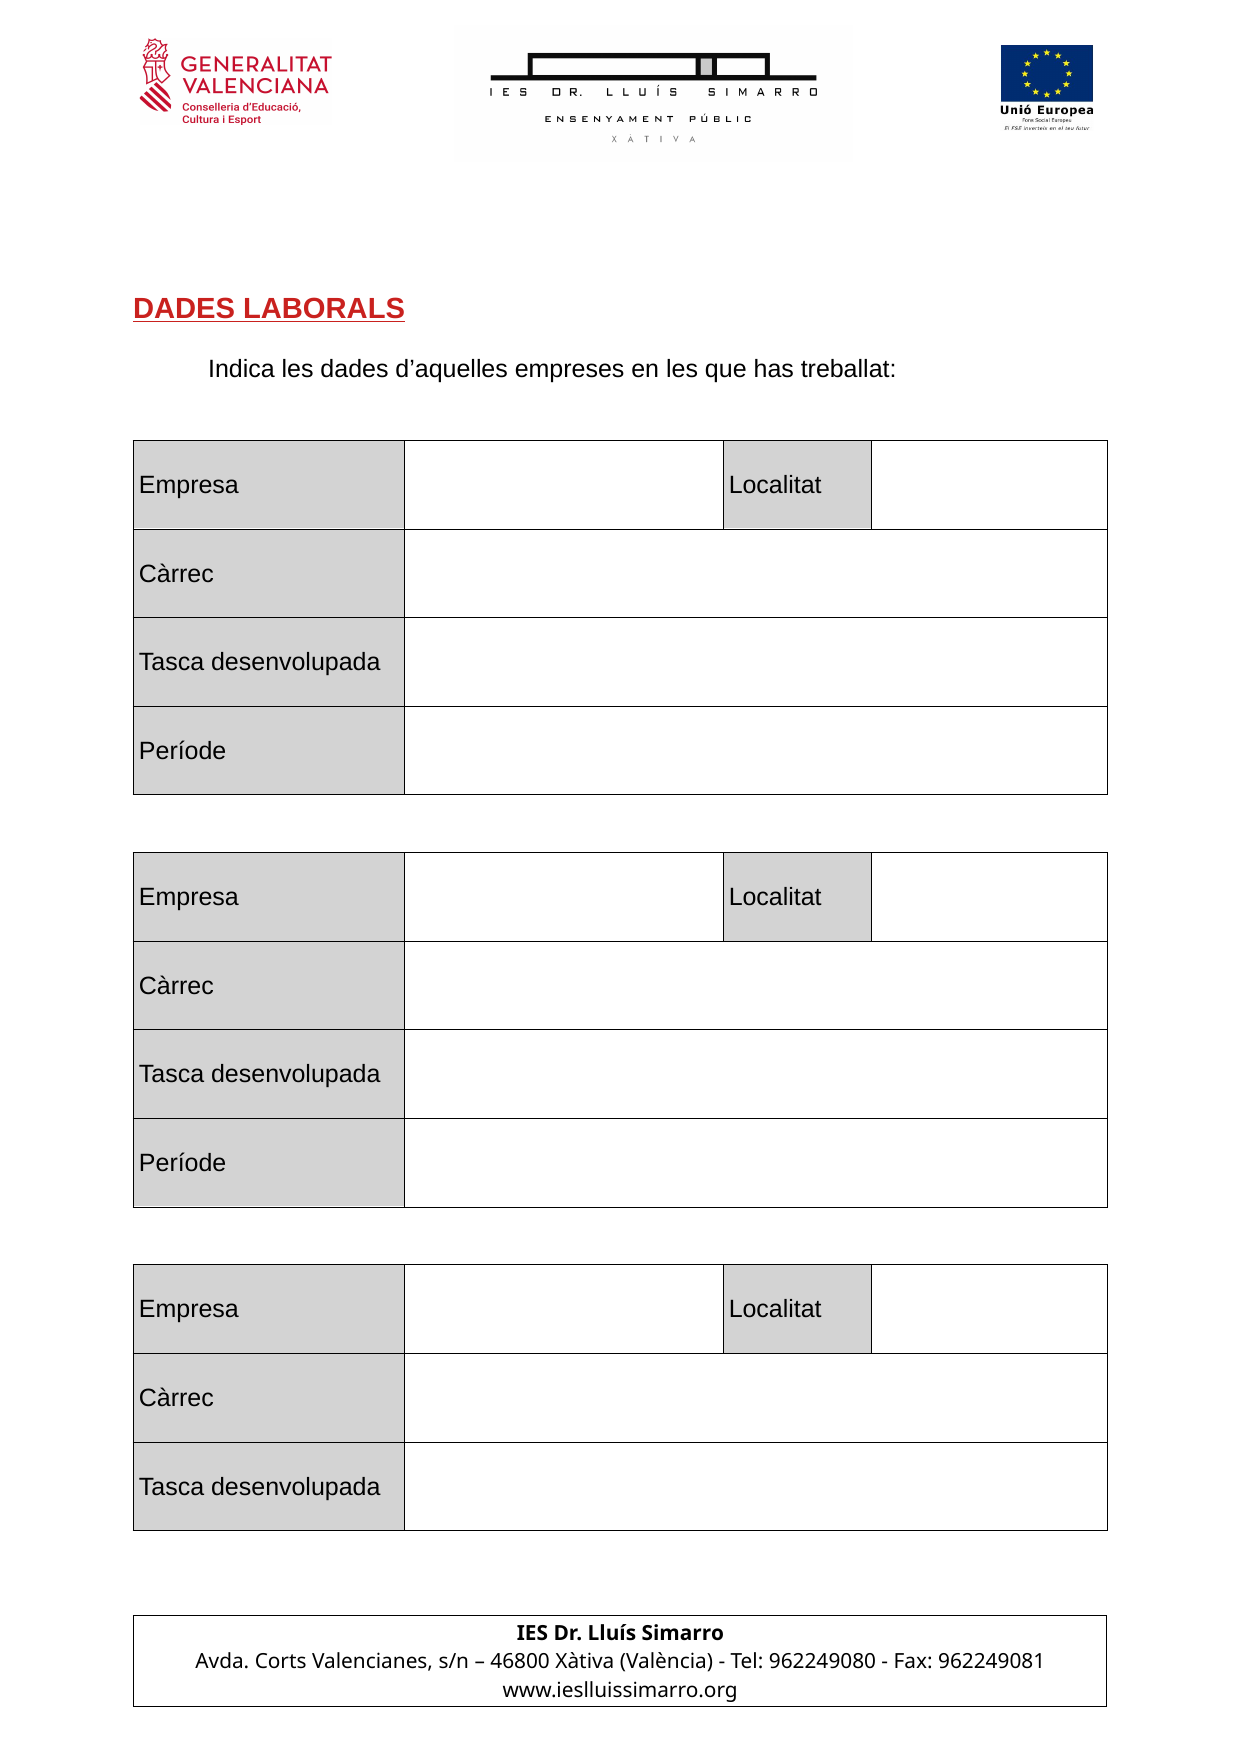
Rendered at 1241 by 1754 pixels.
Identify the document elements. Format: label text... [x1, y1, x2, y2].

table_header Localitat [724, 853, 871, 941]
table_header [405, 1265, 723, 1353]
table_header [872, 1265, 1107, 1353]
table_cell [405, 1119, 1107, 1206]
table_header Empresa [134, 441, 404, 528]
table_header Localitat [724, 1265, 871, 1353]
table_cell [405, 1443, 1107, 1530]
table_cell Càrrec [134, 1354, 404, 1441]
text DADES LABORALS [133, 291, 1107, 325]
table_cell [405, 618, 1107, 706]
table_cell Període [134, 1119, 404, 1206]
table_header [405, 853, 723, 941]
table_header [872, 441, 1107, 528]
table_header [872, 853, 1107, 941]
table_cell Tasca desenvolupada [134, 1030, 404, 1118]
table_cell [405, 707, 1107, 794]
table_cell Tasca desenvolupada [134, 618, 404, 706]
table_cell Tasca desenvolupada [134, 1443, 404, 1530]
table_header Empresa [134, 853, 404, 941]
table_cell Càrrec [134, 942, 404, 1029]
table_cell [405, 1354, 1107, 1441]
table_header [405, 441, 723, 528]
table_cell [405, 942, 1107, 1029]
table_header Empresa [134, 1265, 404, 1353]
table_header Localitat [724, 441, 871, 528]
text Indica les dades d’aquelles empreses en les que has treballat: [208, 354, 1107, 382]
table_cell Càrrec [134, 530, 404, 617]
table_cell [405, 1030, 1107, 1118]
table_cell Període [134, 707, 404, 794]
table_cell [405, 530, 1107, 617]
